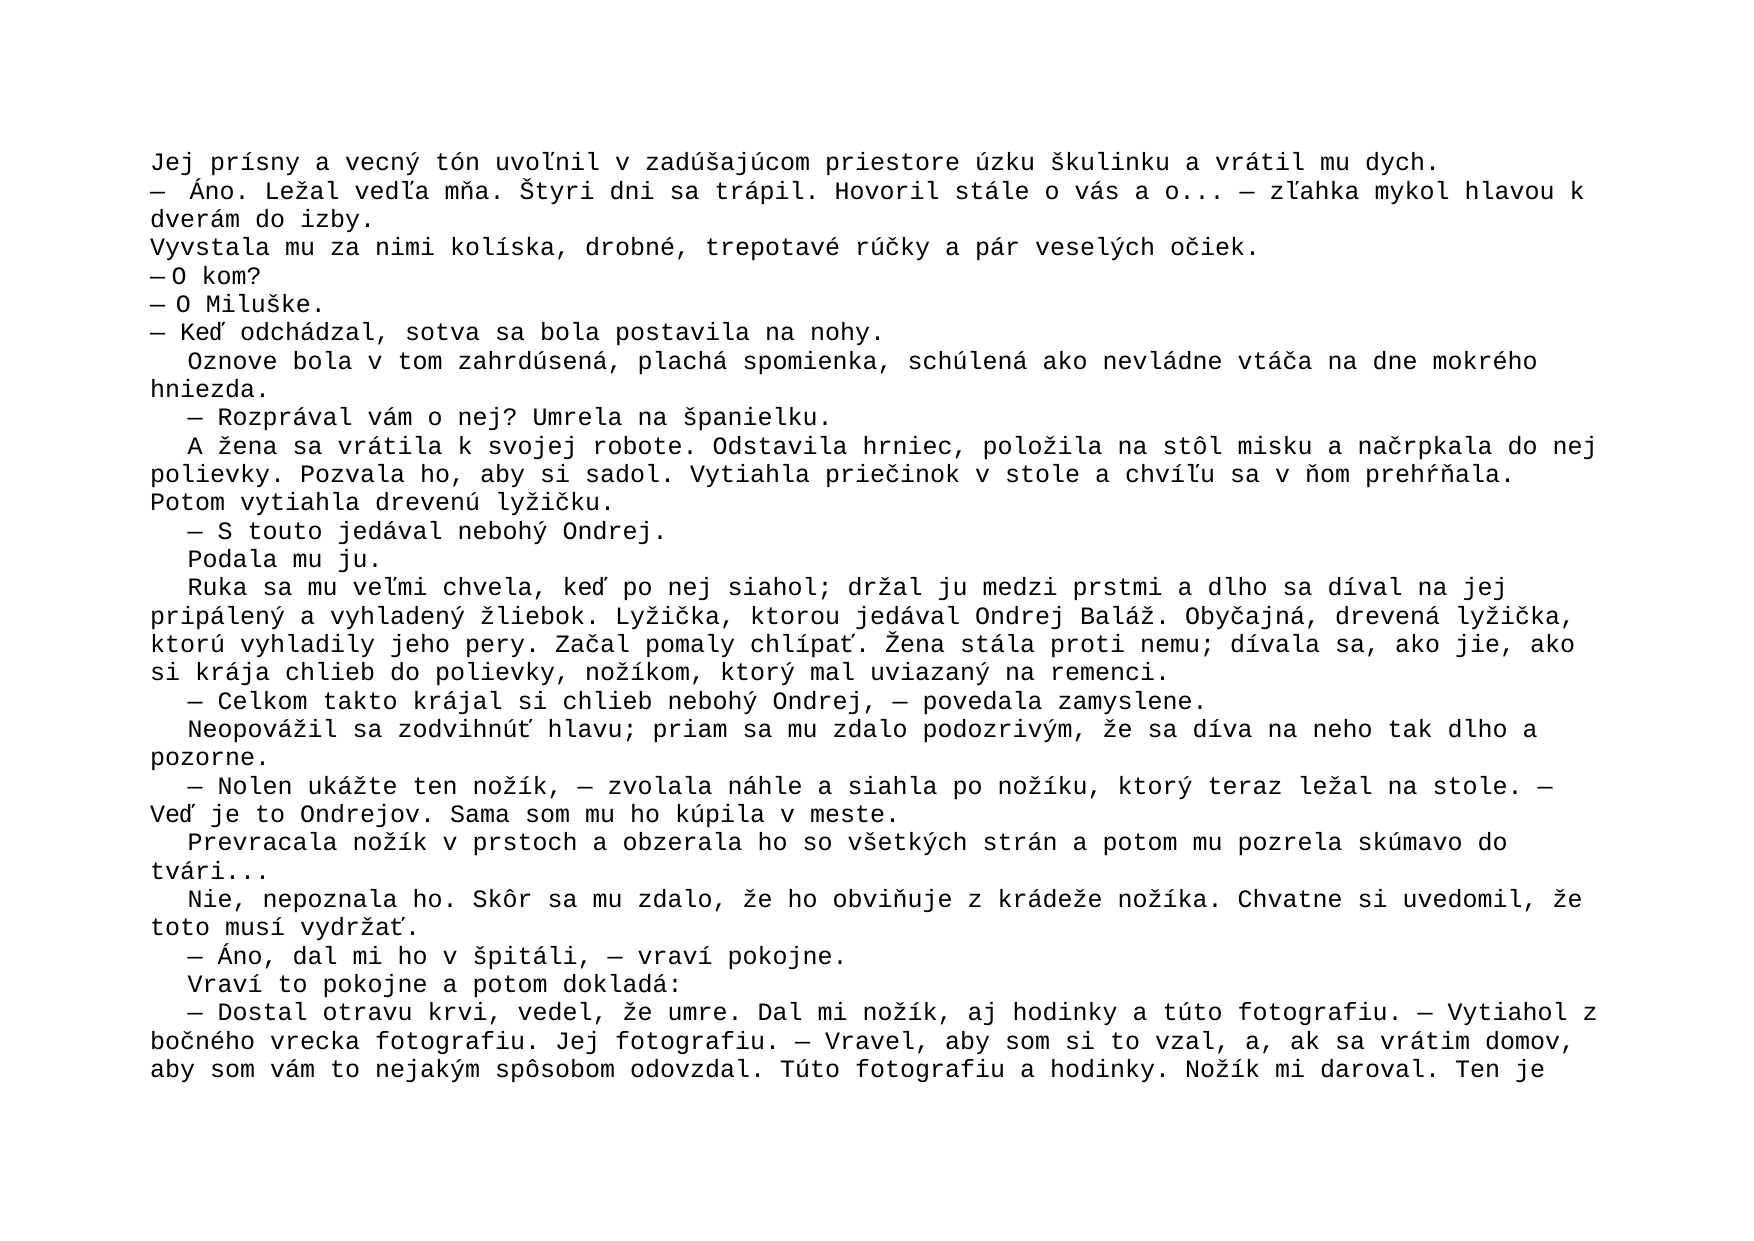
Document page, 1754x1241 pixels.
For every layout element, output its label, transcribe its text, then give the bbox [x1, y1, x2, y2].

text Prevracala nožík v prstoch a obzerala ho so všetkých strán a potom mu pozrela skúmavo do tvári... [150, 830, 1603, 887]
text Vraví to pokojne a potom dokladá: [150, 972, 1603, 1000]
text Vyvstala mu za nimi kolíska, drobné, trepotavé rúčky a pár veselých očiek. [150, 235, 1603, 263]
text A žena sa vrátila k svojej robote. Odstavila hrniec, položila na stôl misku a načrpkala do nej polievky. Pozvala ho, aby si sadol. Vytiahla priečinok v stole a chvíľu sa v ňom prehŕňala. Potom vytiahla drevenú lyžičku. [150, 433, 1603, 518]
text — Áno. Ležal vedľa mňa. Štyri dni sa trápil. Hovoril stále o vás a o... — zľahka mykol hlavou k dverám do izby. [150, 178, 1603, 235]
text Jej prísny a vecný tón uvoľnil v zadúšajúcom priestore úzku škulinku a vrátil mu dych. [150, 150, 1603, 178]
text — Celkom takto krájal si chlieb nebohý Ondrej, — povedala zamyslene. [150, 688, 1603, 717]
text — Áno, dal mi ho v špitáli, — vraví pokojne. [150, 943, 1603, 972]
text Podala mu ju. [150, 547, 1603, 575]
text Neopovážil sa zodvihnúť hlavu; priam sa mu zdalo podozrivým, že sa díva na neho tak dlho a pozorne. [150, 717, 1603, 773]
text — Keď odchádzal, sotva sa bola postavila na nohy. [150, 320, 1603, 348]
text — Dostal otravu krvi, vedel, že umre. Dal mi nožík, aj hodinky a túto fotografiu. — Vytiahol z bočného vrecka fotografiu. Jej fotografiu. — Vravel, aby som si to vzal, a, ak sa vrátim domov, aby som vám to nejakým spôsobom odovzdal. Túto fotografiu a hodinky. Nožík mi daroval. Ten je [150, 1000, 1603, 1085]
text — Nolen ukážte ten nožík, — zvolala náhle a siahla po nožíku, ktorý teraz ležal na stole. — Veď je to Ondrejov. Sama som mu ho kúpila v meste. [150, 773, 1603, 830]
text Nie, nepoznala ho. Skôr sa mu zdalo, že ho obviňuje z krádeže nožíka. Chvatne si uvedomil, že toto musí vydržať. [150, 887, 1603, 943]
text Oznove bola v tom zahrdúsená, plachá spomienka, schúlená ako nevládne vtáča na dne mokrého hniezda. [150, 348, 1603, 405]
text — O Miluške. [150, 292, 1603, 320]
text — O kom? [150, 263, 1603, 292]
text — Rozprával vám o nej? Umrela na španielku. [150, 405, 1603, 433]
text Ruka sa mu veľmi chvela, keď po nej siahol; držal ju medzi prstmi a dlho sa díval na jej pripálený a vyhladený žliebok. Lyžička, ktorou jedával Ondrej Baláž. Obyčajná, drevená lyžička, ktorú vyhladily jeho pery. Začal pomaly chlípať. Žena stála proti nemu; dívala sa, ako jie, ako si krája chlieb do polievky, nožíkom, ktorý mal uviazaný na remenci. [150, 575, 1603, 688]
text — S touto jedával nebohý Ondrej. [150, 518, 1603, 547]
